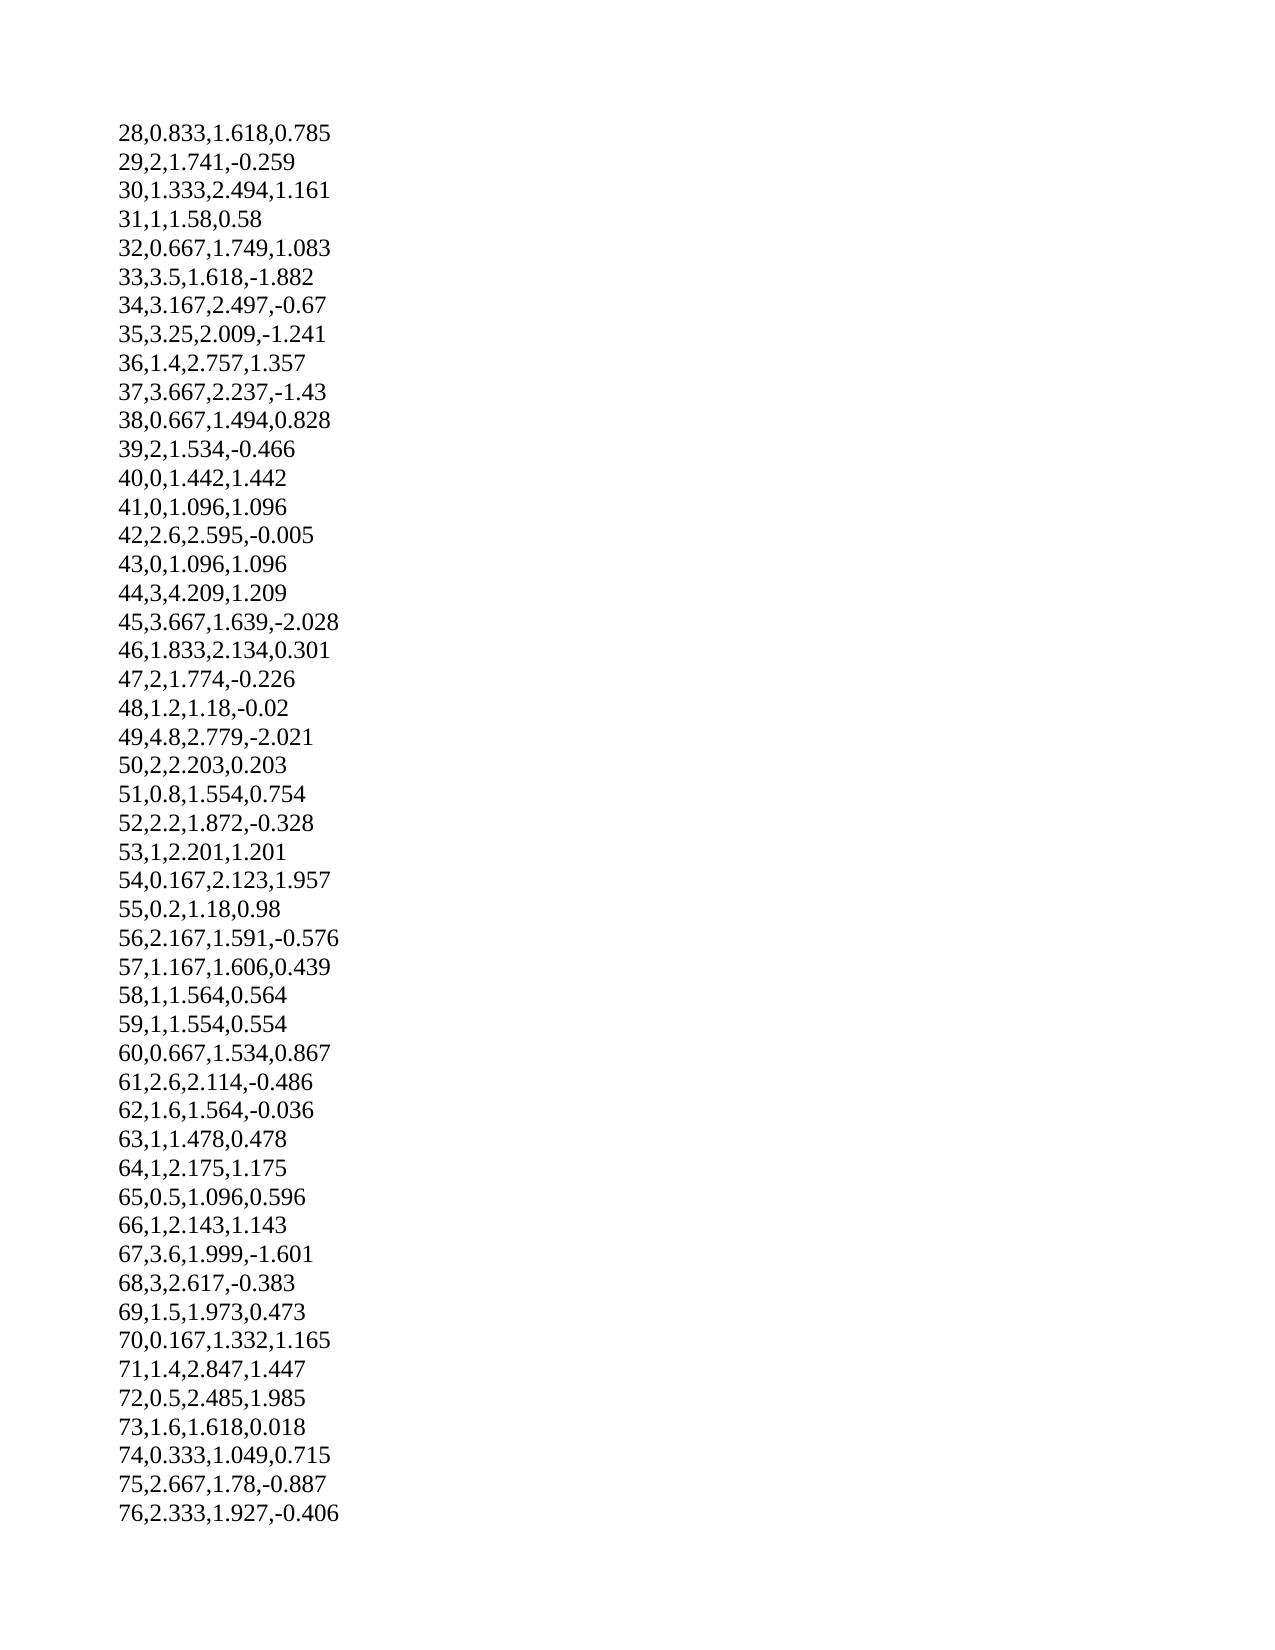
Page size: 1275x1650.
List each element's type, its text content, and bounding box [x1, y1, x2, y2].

text 74,0.333,1.049,0.715 [118, 1441, 1157, 1469]
text 61,2.6,2.114,-0.486 [118, 1067, 1157, 1096]
text 53,1,2.201,1.201 [118, 837, 1157, 866]
text 32,0.667,1.749,1.083 [118, 233, 1157, 262]
text 43,0,1.096,1.096 [118, 549, 1157, 578]
text 36,1.4,2.757,1.357 [118, 348, 1157, 377]
text 73,1.6,1.618,0.018 [118, 1412, 1157, 1441]
text 37,3.667,2.237,-1.43 [118, 377, 1157, 406]
text 28,0.833,1.618,0.785 [118, 118, 1157, 147]
text 69,1.5,1.973,0.473 [118, 1297, 1157, 1326]
text 45,3.667,1.639,-2.028 [118, 607, 1157, 636]
text 49,4.8,2.779,-2.021 [118, 722, 1157, 751]
text 52,2.2,1.872,-0.328 [118, 808, 1157, 837]
text 64,1,2.175,1.175 [118, 1153, 1157, 1182]
text 38,0.667,1.494,0.828 [118, 406, 1157, 434]
text 67,3.6,1.999,-1.601 [118, 1239, 1157, 1268]
text 59,1,1.554,0.554 [118, 1009, 1157, 1038]
text 62,1.6,1.564,-0.036 [118, 1096, 1157, 1124]
text 50,2,2.203,0.203 [118, 751, 1157, 779]
text 57,1.167,1.606,0.439 [118, 952, 1157, 981]
text 33,3.5,1.618,-1.882 [118, 262, 1157, 291]
text 41,0,1.096,1.096 [118, 492, 1157, 521]
text 65,0.5,1.096,0.596 [118, 1182, 1157, 1211]
text 71,1.4,2.847,1.447 [118, 1354, 1157, 1383]
text 47,2,1.774,-0.226 [118, 664, 1157, 693]
text 72,0.5,2.485,1.985 [118, 1383, 1157, 1412]
text 70,0.167,1.332,1.165 [118, 1326, 1157, 1354]
text 42,2.6,2.595,-0.005 [118, 521, 1157, 549]
text 63,1,1.478,0.478 [118, 1124, 1157, 1153]
text 34,3.167,2.497,-0.67 [118, 291, 1157, 319]
text 66,1,2.143,1.143 [118, 1211, 1157, 1239]
text 40,0,1.442,1.442 [118, 463, 1157, 492]
text 39,2,1.534,-0.466 [118, 434, 1157, 463]
text 75,2.667,1.78,-0.887 [118, 1469, 1157, 1498]
text 46,1.833,2.134,0.301 [118, 636, 1157, 664]
text 44,3,4.209,1.209 [118, 578, 1157, 607]
text 30,1.333,2.494,1.161 [118, 176, 1157, 204]
text 56,2.167,1.591,-0.576 [118, 923, 1157, 952]
text 35,3.25,2.009,-1.241 [118, 319, 1157, 348]
text 76,2.333,1.927,-0.406 [118, 1498, 1157, 1527]
text 55,0.2,1.18,0.98 [118, 894, 1157, 923]
text 58,1,1.564,0.564 [118, 981, 1157, 1009]
text 54,0.167,2.123,1.957 [118, 866, 1157, 894]
text 31,1,1.58,0.58 [118, 204, 1157, 233]
text 60,0.667,1.534,0.867 [118, 1038, 1157, 1067]
text 48,1.2,1.18,-0.02 [118, 693, 1157, 722]
text 51,0.8,1.554,0.754 [118, 779, 1157, 808]
text 68,3,2.617,-0.383 [118, 1268, 1157, 1297]
text 29,2,1.741,-0.259 [118, 147, 1157, 176]
